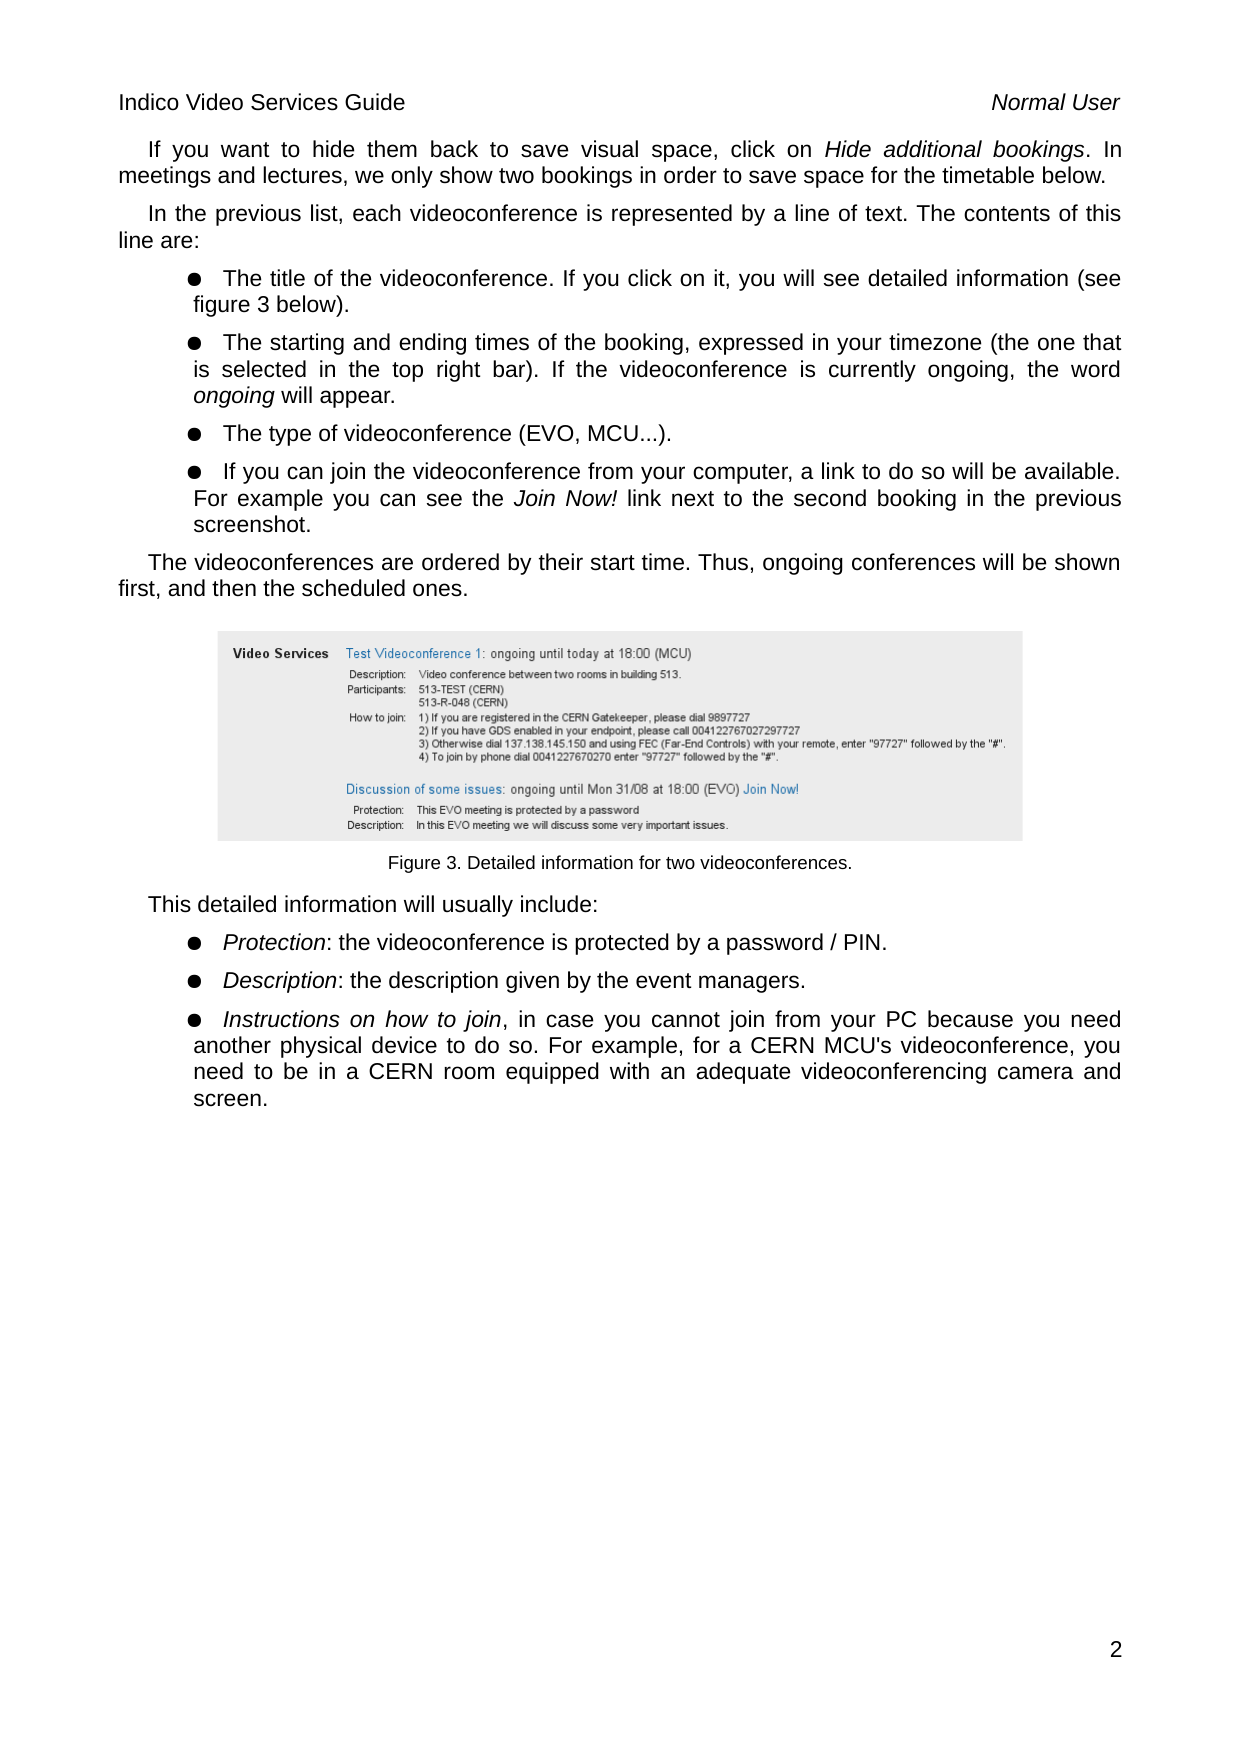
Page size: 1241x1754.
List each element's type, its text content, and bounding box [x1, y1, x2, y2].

list The starting and ending times of the booking, expressed in your timezone (the one that is selected in the top right bar). If the videoconference is currently ongoing, the word ongoing will appear. [156, 329, 1122, 408]
text The videoconferences are ordered by their start time. Thus, ongoing conferences will be shown first, and then the scheduled ones. [118, 549, 1122, 602]
picture [217, 631, 1023, 841]
list Protection: the videoconference is protected by a password / PIN. [156, 929, 1122, 956]
list Instructions on how to join, in case you cannot join from your PC because you need another physical device to do so. For example, for a CERN MCU's videoconference, you need to be in a CERN room equipped with an adequate videoconferencing camera and screen. [156, 1006, 1122, 1111]
list Description: the description given by the event managers. [156, 967, 1122, 994]
text This detailed information will usually include: [118, 891, 1122, 917]
title Figure 3. Detailed information for two videoconferences. [118, 852, 1122, 873]
text In the previous list, each videoconference is represented by a line of text. The contents of this line are: [118, 200, 1122, 253]
list The type of videoconference (EVO, MCU...). [156, 420, 1122, 446]
list The title of the videoconference. If you click on it, you will see detailed information (see figure 3 below). [156, 265, 1122, 317]
text If you want to hide them back to save visual space, click on Hide additional bookings. In meetings and lectures, we only show two bookings in order to save space for the timetable below. [118, 136, 1122, 188]
list If you can join the videoconference from your computer, a link to do so will be available. For example you can see the Join Now! link next to the second booking in the previous screenshot. [156, 458, 1122, 537]
